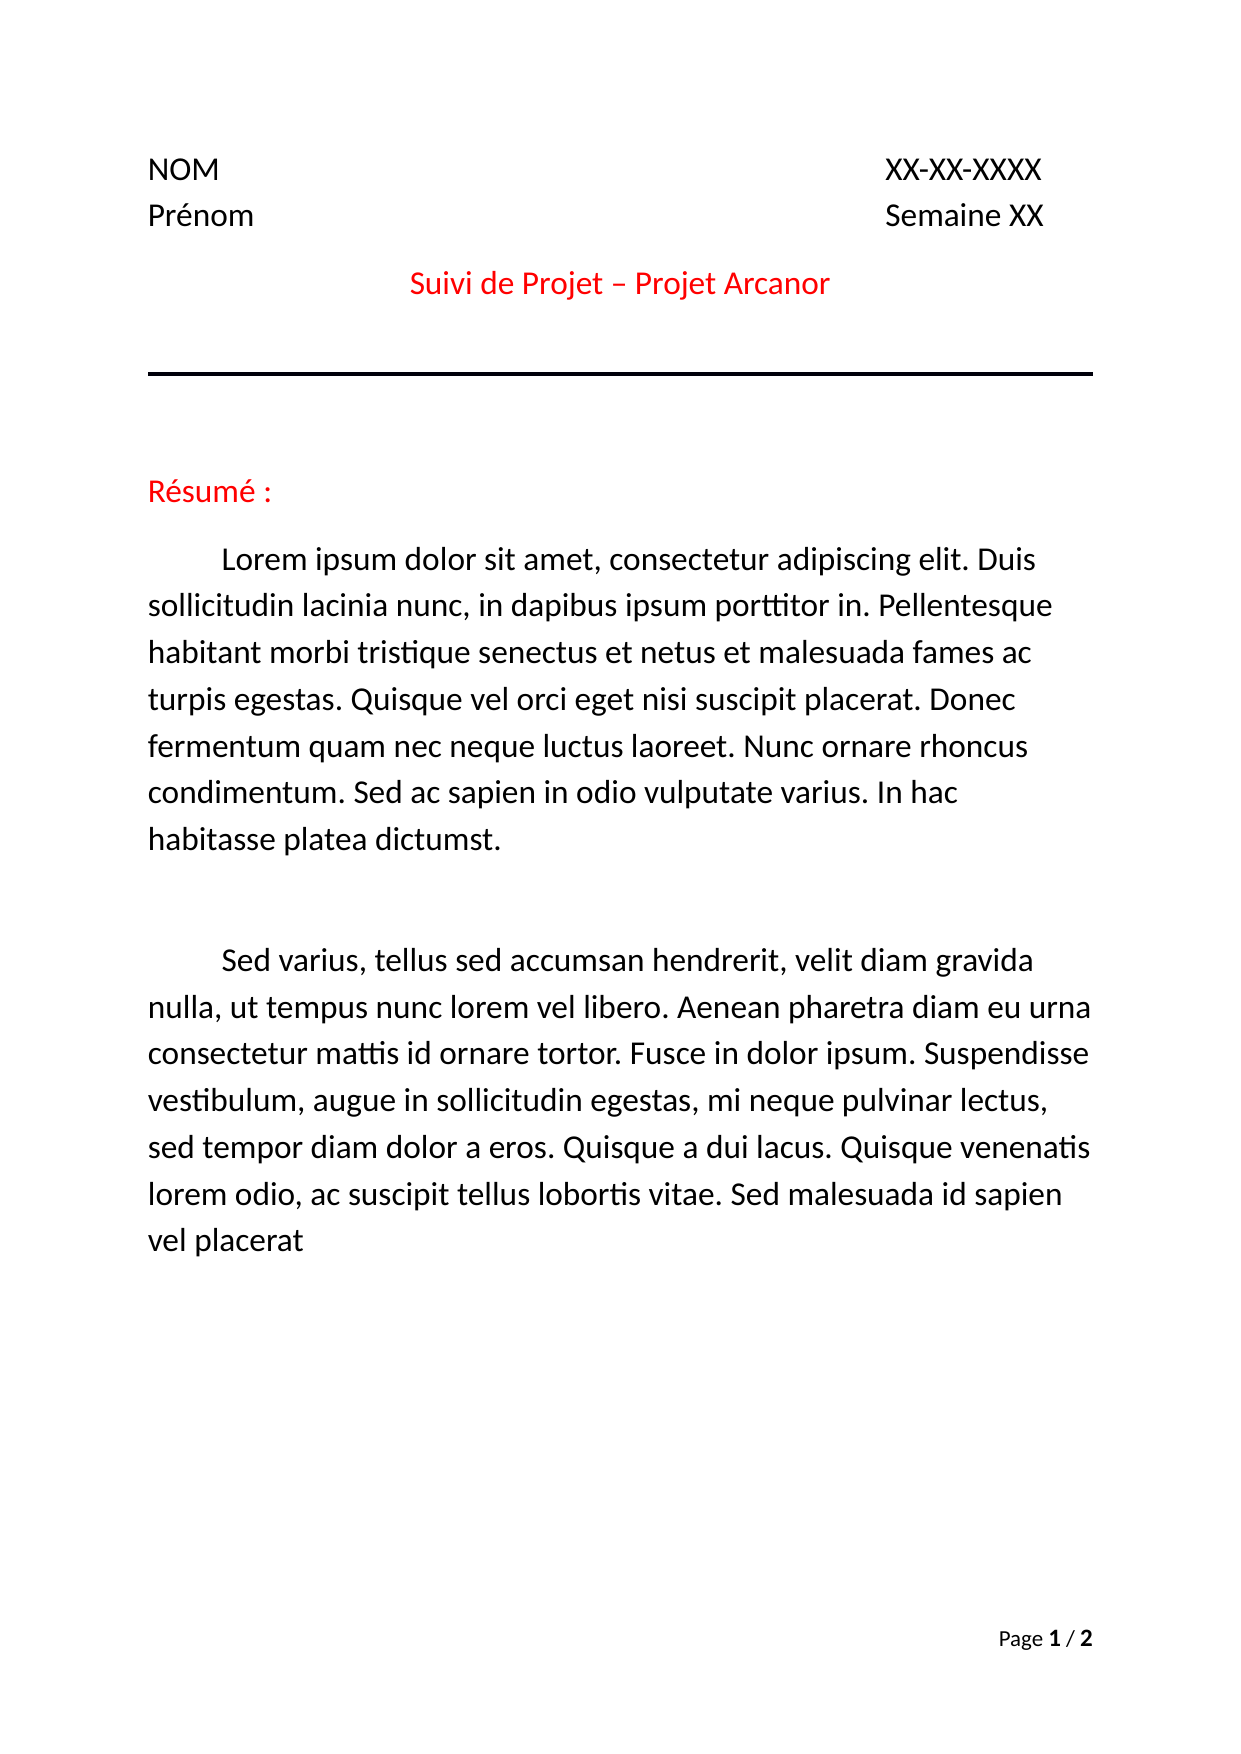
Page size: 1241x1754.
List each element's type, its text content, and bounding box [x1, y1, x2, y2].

text Sed varius, tellus sed accumsan hendrerit, velit diam gravida nulla, ut tempus nunc lorem vel libero. Aenean pharetra diam eu urna consectetur mattis id ornare tortor. Fusce in dolor ipsum. Suspendisse vestibulum, augue in sollicitudin egestas, mi neque pulvinar lectus, sed tempor diam dolor a eros. Quisque a dui lacus. Quisque venenatis lorem odio, ac suscipit tellus lobortis vitae. Sed malesuada id sapien vel placerat [148, 939, 1093, 1260]
text NOM XX-XX-XXXX Prénom Semaine XX [148, 148, 1093, 235]
text Lorem ipsum dolor sit amet, consectetur adipiscing elit. Duis sollicitudin lacinia nunc, in dapibus ipsum porttitor in. Pellentesque habitant morbi tristique senectus et netus et malesuada fames ac turpis egestas. Quisque vel orci eget nisi suscipit placerat. Donec fermentum quam nec neque luctus laoreet. Nunc ornare rhoncus condimentum. Sed ac sapien in odio vulputate varius. In hac habitasse platea dictumst. [148, 538, 1093, 859]
text Résumé : [148, 470, 1093, 511]
text Suivi de Projet – Projet Arcanor [148, 262, 1093, 303]
